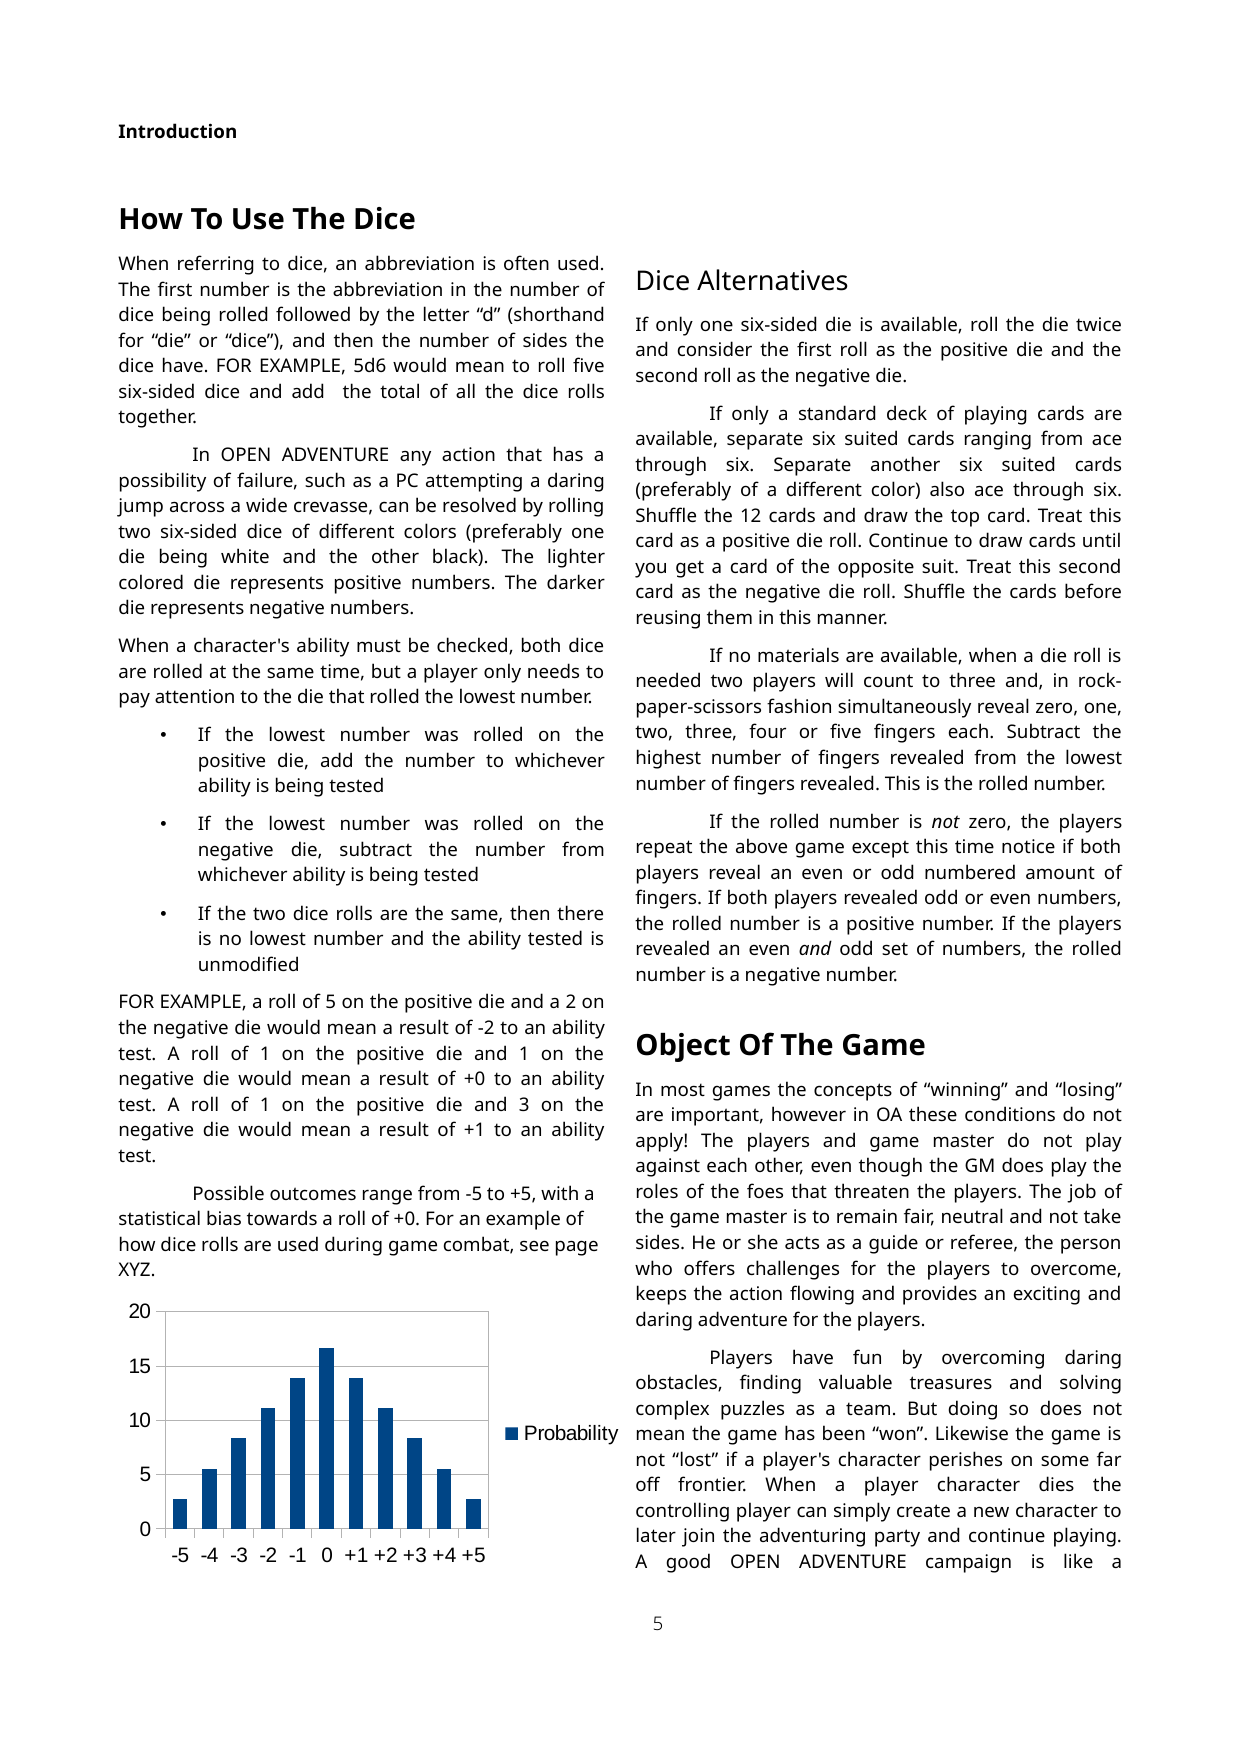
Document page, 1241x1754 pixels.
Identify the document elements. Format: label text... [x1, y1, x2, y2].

text Possible outcomes range from -5 to +5, with a statistical bias towards a roll of +0. For an example of how dice rolls are used during game combat, see page XYZ. [118, 1180, 605, 1282]
text If no materials are available, when a die roll is needed two players will count to three and, in rock-paper-scissors fashion simultaneously reveal zero, one, two, three, four or five fingers each. Subtract the highest number of fingers revealed from the lowest number of fingers revealed. This is the rolled number. [635, 642, 1122, 795]
text Players have fun by overcoming daring obstacles, finding valuable treasures and solving complex puzzles as a team. But doing so does not mean the game has been “won”. Likewise the game is not “lost” if a player's character perishes on some far off frontier. When a player character dies the controlling player can simply create a new character to later join the adventuring party and continue playing. A good OPEN ADVENTURE campaign is like a [635, 1344, 1122, 1574]
text When a character's ability must be checked, both dice are rolled at the same time, but a player only needs to pay attention to the die that rolled the lowest number. [118, 633, 605, 709]
list If the lowest number was rolled on the positive die, add the number to whichever ability is being tested [160, 722, 605, 798]
list If the lowest number was rolled on the negative die, subtract the number from whichever ability is being tested [160, 811, 605, 887]
text In OPEN ADVENTURE any action that has a possibility of failure, such as a PC attempting a daring jump across a wide crevasse, can be resolved by rolling two six-sided dice of different colors (preferably one die being white and the other black). The lighter colored die represents positive numbers. The darker die represents negative numbers. [118, 441, 605, 620]
text FOR EXAMPLE, a roll of 5 on the positive die and a 2 on the negative die would mean a result of -2 to an ability test. A roll of 1 on the positive die and 1 on the negative die would mean a result of +0 to an ability test. A roll of 1 on the positive die and 3 on the negative die would mean a result of +1 to an ability test. [118, 989, 605, 1167]
list If the two dice rolls are the same, then there is no lowest number and the ability tested is unmodified [160, 900, 605, 976]
subtitle Object Of The Game [635, 1024, 1122, 1064]
text If only a standard deck of playing cards are available, separate six suited cards ranging from ace through six. Separate another six suited cards (preferably of a different color) also ace through six. Shuffle the 12 cards and draw the top card. Treat this card as a positive die roll. Continue to draw cards until you get a card of the opposite suit. Treat this second card as the negative die roll. Shuffle the cards before reusing them in this manner. [635, 400, 1122, 630]
text If only one six-sided die is available, roll the die twice and consider the first roll as the positive die and the second roll as the negative die. [635, 311, 1122, 388]
subtitle Dice Alternatives [635, 262, 1122, 298]
text In most games the concepts of “winning” and “losing” are important, however in OA these conditions do not apply! The players and game master do not play against each other, even though the GM does play the roles of the foes that threaten the players. The job of the game master is to remain fair, neutral and not take sides. He or she acts as a guide or referee, the person who offers challenges for the players to overcome, keeps the action flowing and provides an exciting and daring adventure for the players. [635, 1076, 1122, 1331]
text When referring to dice, an abbreviation is often used. The first number is the abbreviation in the number of dice being rolled followed by the letter “d” (shorthand for “die” or “dice”), and then the number of sides the dice have. FOR EXAMPLE, 5d6 would mean to roll five six-sided dice and add the total of all the dice rolls together. [118, 250, 605, 429]
text If the rolled number is not zero, the players repeat the above game except this time notice if both players reveal an even or odd numbered amount of fingers. If both players revealed odd or even numbers, the rolled number is a positive number. If the players revealed an even and odd set of numbers, the rolled number is a negative number. [635, 808, 1122, 987]
subtitle How To Use The Dice [118, 198, 605, 238]
